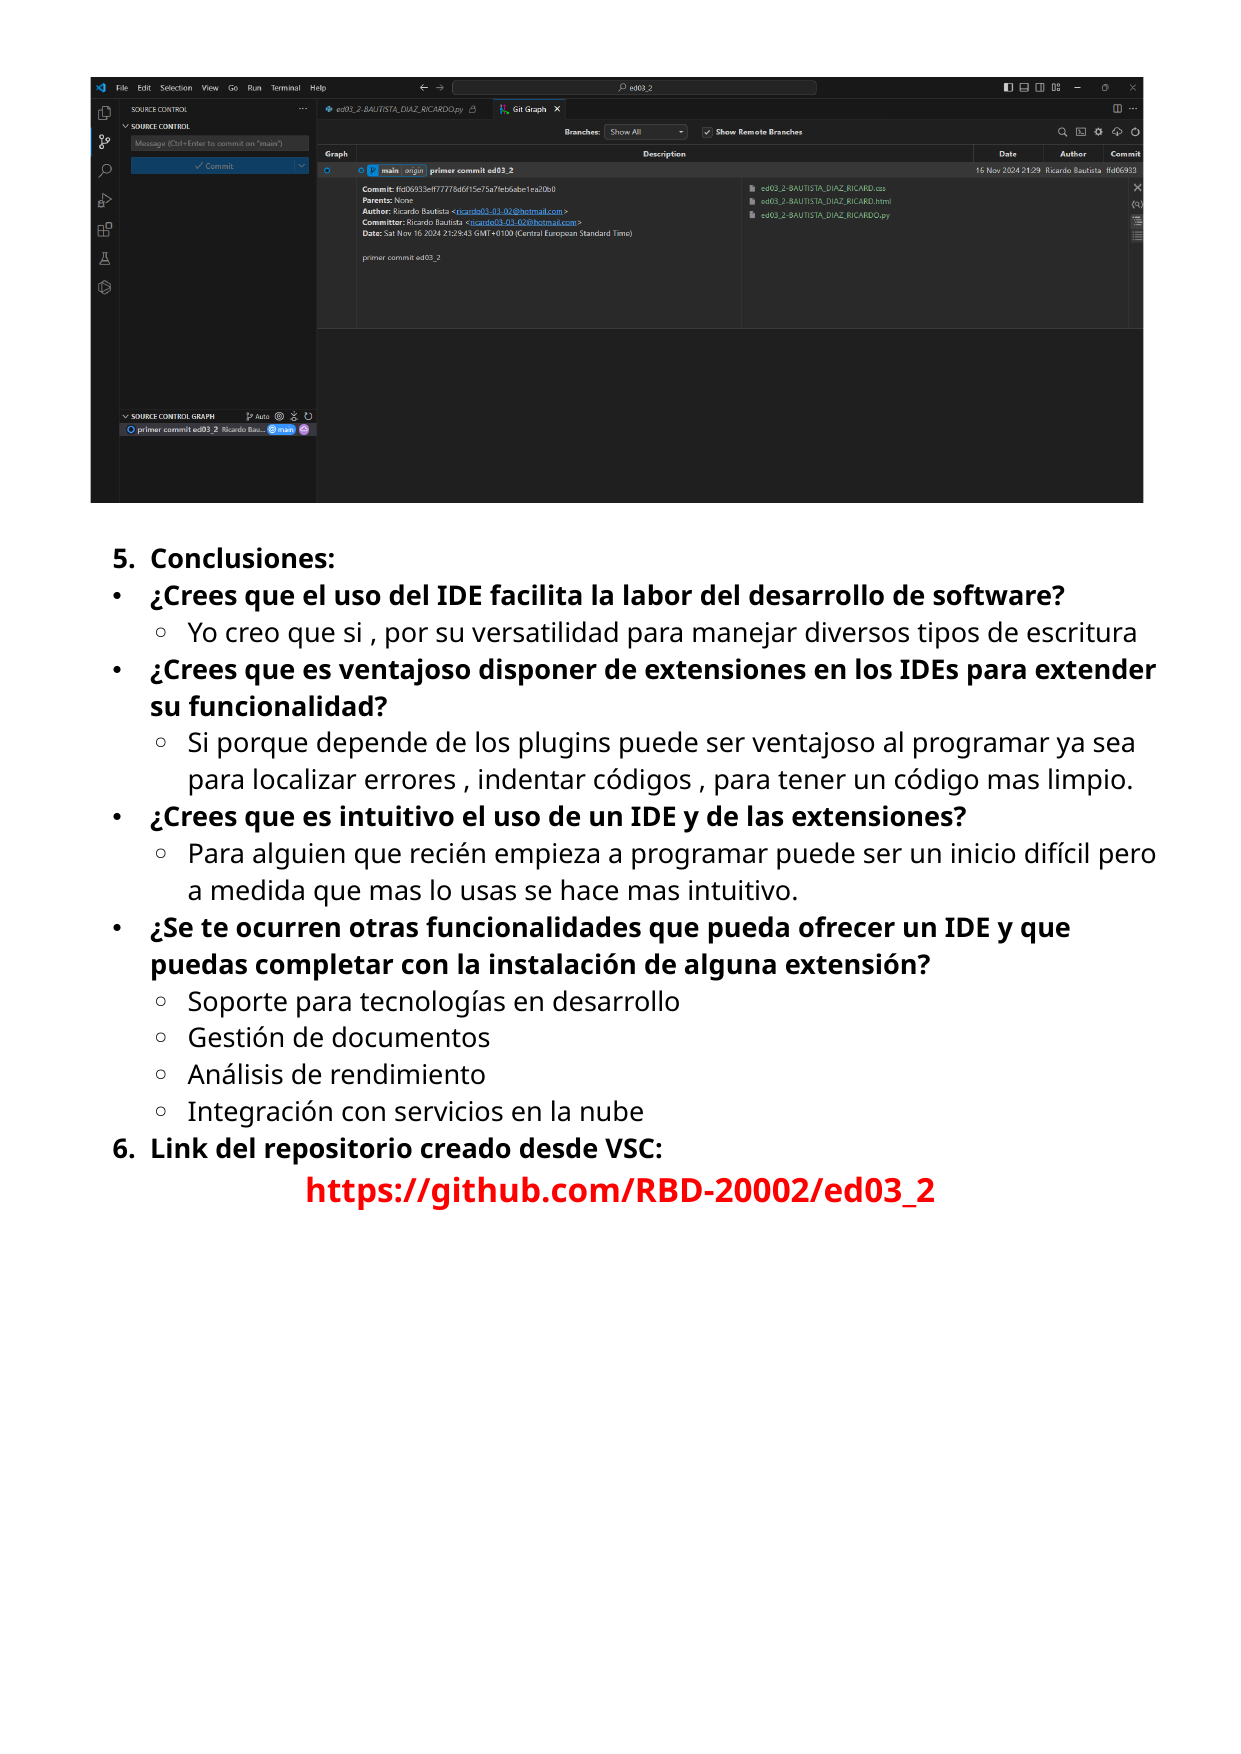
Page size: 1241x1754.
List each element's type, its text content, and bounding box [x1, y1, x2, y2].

text https://github.com/RBD-20002/ed03_2 [75, 1166, 1165, 1212]
picture [90, 77, 1144, 503]
list Conclusiones: [112, 539, 1165, 576]
list Análisis de rendimiento [150, 1056, 1165, 1093]
list ¿Crees que es intuitivo el uso de un IDE y de las extensiones? [112, 798, 1165, 834]
list Si porque depende de los plugins puede ser ventajoso al programar ya sea para localizar errores , indentar códigos , para tener un código mas limpio. [150, 724, 1165, 798]
list Gestión de documentos [150, 1019, 1165, 1056]
list ¿Crees que es ventajoso disponer de extensiones en los IDEs para extender su funcionalidad? [112, 650, 1165, 724]
list Yo creo que si , por su versatilidad para manejar diversos tipos de escritura [150, 613, 1165, 650]
list Para alguien que recién empieza a programar puede ser un inicio difícil pero a medida que mas lo usas se hace mas intuitivo. [150, 834, 1165, 908]
list ¿Se te ocurren otras funcionalidades que pueda ofrecer un IDE y que puedas completar con la instalación de alguna extensión? [112, 908, 1165, 982]
list ¿Crees que el uso del IDE facilita la labor del desarrollo de software? [112, 576, 1165, 613]
list Integración con servicios en la nube [150, 1093, 1165, 1129]
list Soporte para tecnologías en desarrollo [150, 982, 1165, 1019]
list Link del repositorio creado desde VSC: [112, 1129, 1165, 1166]
